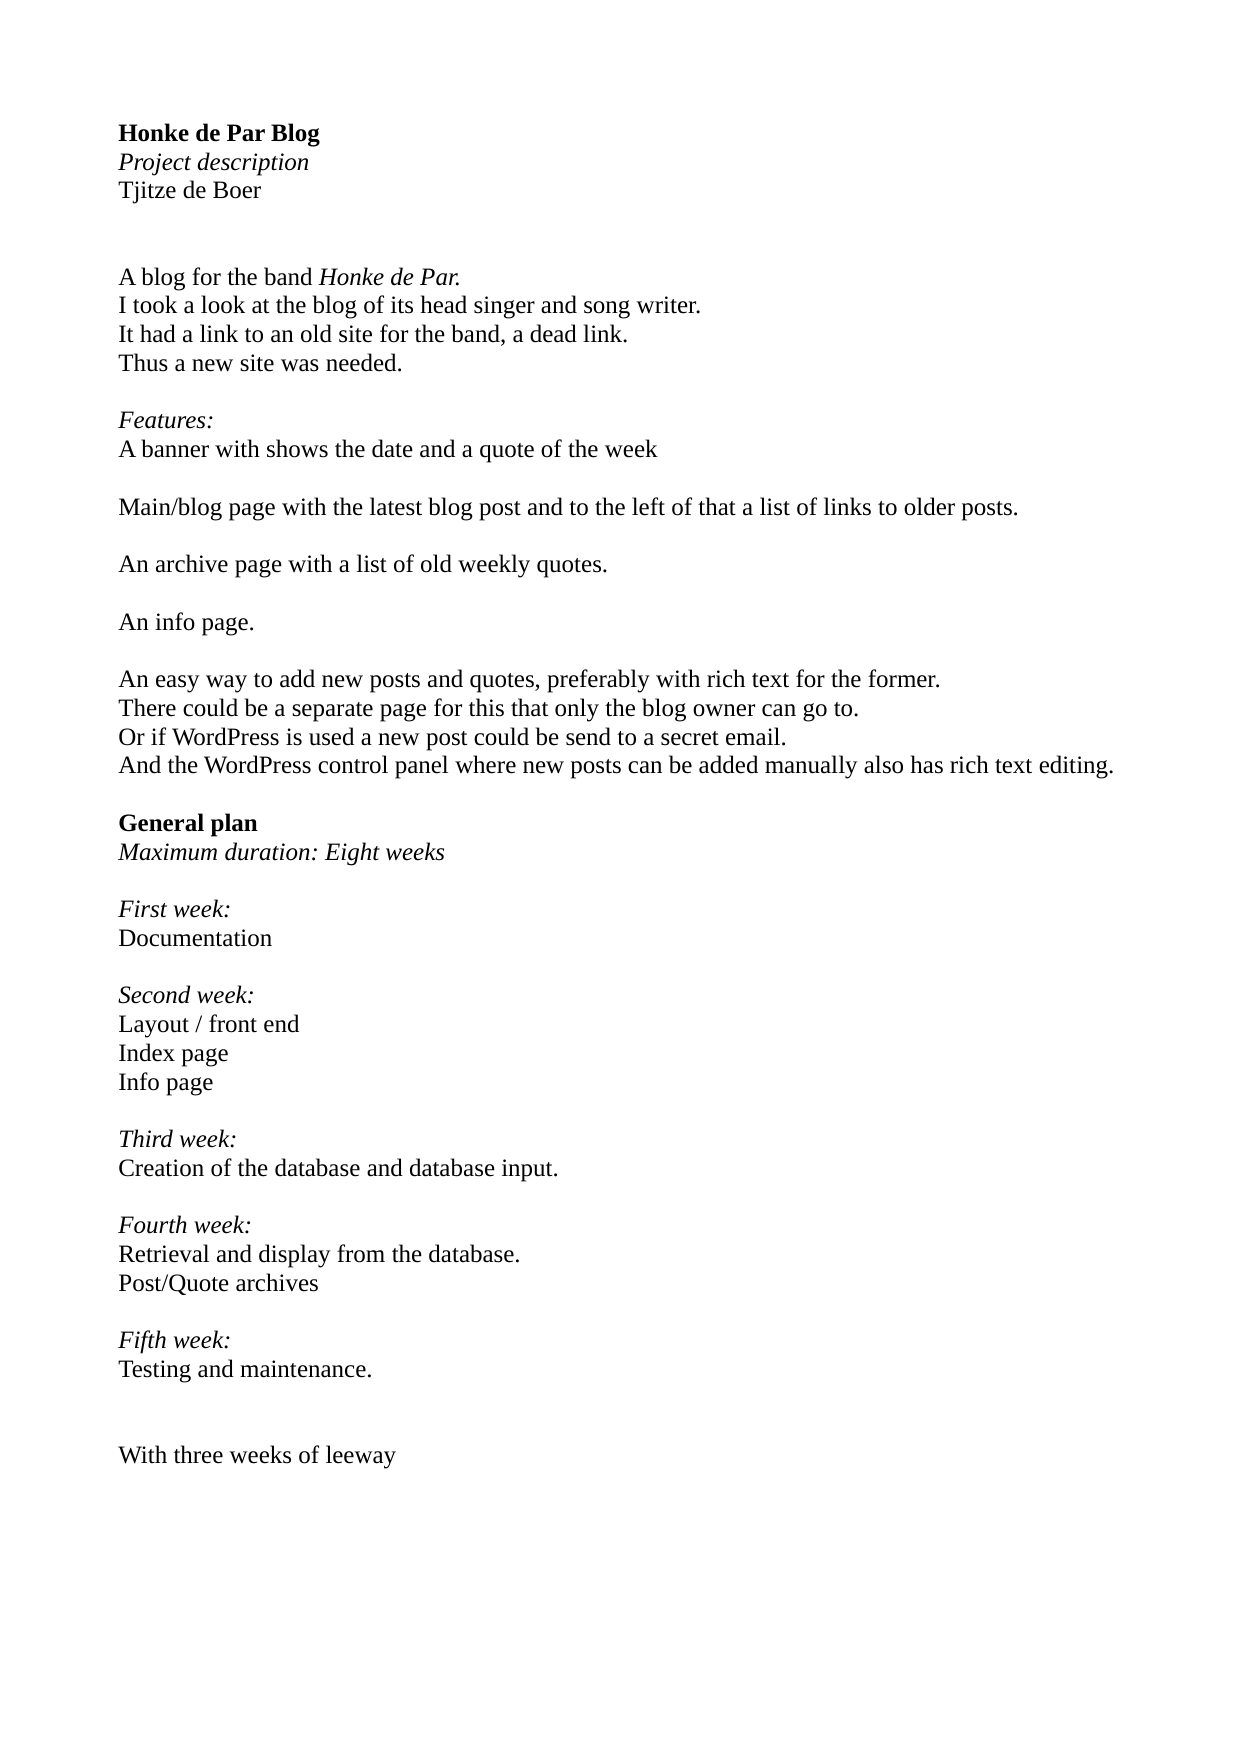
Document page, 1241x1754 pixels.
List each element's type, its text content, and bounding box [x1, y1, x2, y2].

text And the WordPress control panel where new posts can be added manually also has rich text editing. [118, 751, 1122, 779]
text Post/Quote archives [118, 1268, 1122, 1297]
text Creation of the database and database input. [118, 1153, 1122, 1182]
text With three weeks of leeway [118, 1441, 1122, 1469]
text Tjitze de Boer [118, 176, 1122, 204]
text I took a look at the blog of its head singer and song writer. [118, 291, 1122, 319]
text Thus a new site was needed. [118, 348, 1122, 377]
text Maximum duration: Eight weeks [118, 837, 1122, 866]
text Second week: [118, 981, 1122, 1009]
text An info page. [118, 607, 1122, 636]
text General plan [118, 808, 1122, 837]
text Index page [118, 1038, 1122, 1067]
text It had a link to an old site for the band, a dead link. [118, 319, 1122, 348]
text Layout / front end [118, 1009, 1122, 1038]
text There could be a separate page for this that only the blog owner can go to. [118, 693, 1122, 722]
text A banner with shows the date and a quote of the week [118, 434, 1122, 463]
text Project description [118, 147, 1122, 176]
text Documentation [118, 923, 1122, 952]
text An archive page with a list of old weekly quotes. [118, 549, 1122, 578]
text Main/blog page with the latest blog post and to the left of that a list of links to older posts. [118, 492, 1122, 521]
text First week: [118, 894, 1122, 923]
text A blog for the band Honke de Par. [118, 262, 1122, 291]
text Fourth week: [118, 1211, 1122, 1239]
text Fifth week: [118, 1326, 1122, 1354]
text Features: [118, 406, 1122, 434]
text Retrieval and display from the database. [118, 1239, 1122, 1268]
text Testing and maintenance. [118, 1354, 1122, 1383]
text Info page [118, 1067, 1122, 1096]
text Or if WordPress is used a new post could be send to a secret email. [118, 722, 1122, 751]
text Third week: [118, 1124, 1122, 1153]
text An easy way to add new posts and quotes, preferably with rich text for the former. [118, 664, 1122, 693]
text Honke de Par Blog [118, 118, 1122, 147]
